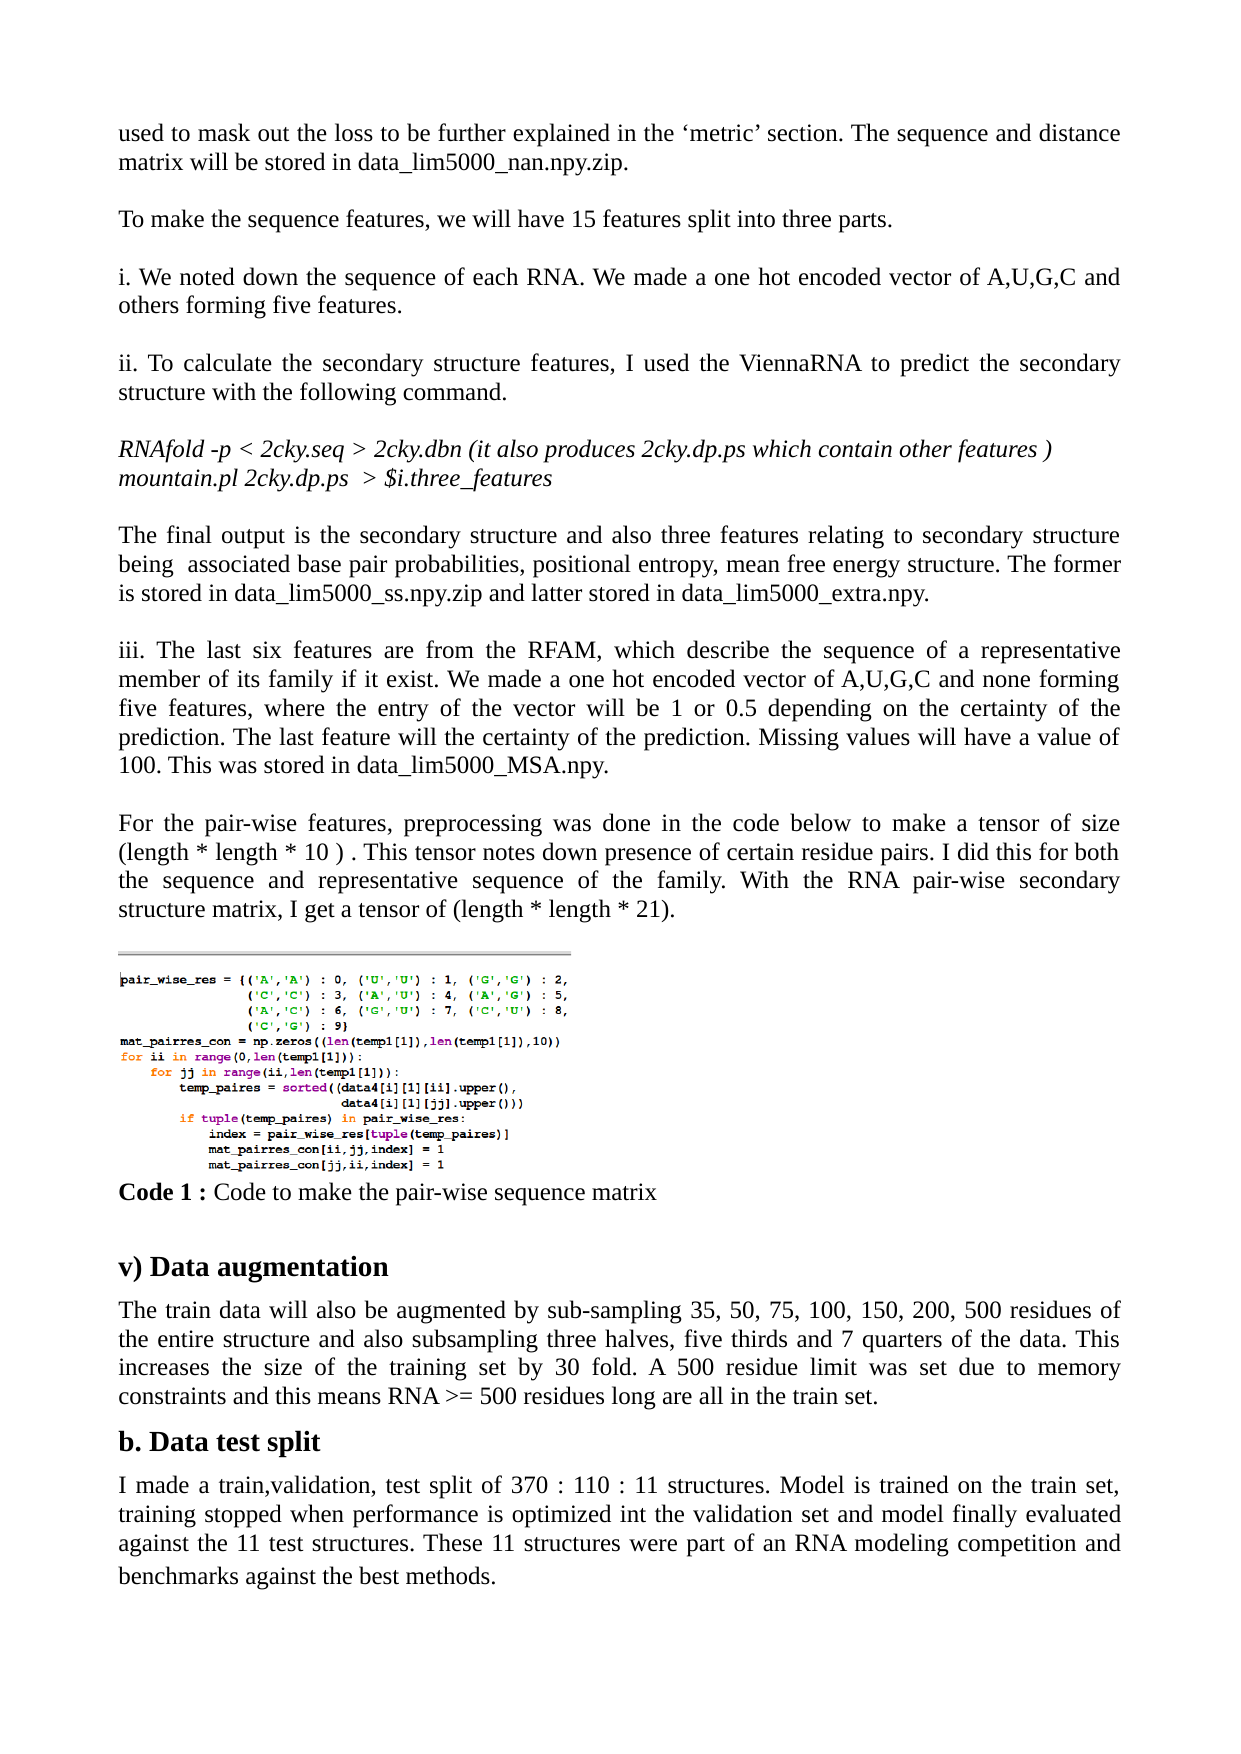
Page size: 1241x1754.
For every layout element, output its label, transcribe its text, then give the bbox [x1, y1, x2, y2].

text mountain.pl 2cky.dp.ps > $i.three_features [118, 463, 1122, 492]
text To make the sequence features, we will have 15 features split into three parts. [118, 204, 1122, 233]
text iii. The last six features are from the RFAM, which describe the sequence of a representative member of its family if it exist. We made a one hot encoded vector of A,U,G,C and none forming five features, where the entry of the vector will be 1 or 0.5 depending on the certainty of the prediction. The last feature will the certainty of the prediction. Missing values will have a value of 100. This was stored in data_lim5000_MSA.npy. [118, 636, 1122, 779]
text The train data will also be augmented by sub-sampling 35, 50, 75, 100, 150, 200, 500 residues of the entire structure and also subsampling three halves, five thirds and 7 quarters of the data. This increases the size of the training set by 30 fold. A 500 residue limit was set due to memory constraints and this means RNA >= 500 residues long are all in the train set. [118, 1295, 1122, 1410]
text i. We noted down the sequence of each RNA. We made a one hot encoded vector of A,U,G,C and others forming five features. [118, 262, 1122, 319]
text The final output is the secondary structure and also three features relating to secondary structure being associated base pair probabilities, positional entropy, mean free energy structure. The former is stored in data_lim5000_ss.npy.zip and latter stored in data_lim5000_extra.npy. [118, 521, 1122, 607]
subtitle b. Data test split [118, 1424, 1122, 1458]
picture [118, 951, 249, 1177]
text RNAfold -p < 2cky.seq > 2cky.dbn (it also produces 2cky.dp.ps which contain other features ) [118, 434, 1122, 463]
text ii. To calculate the secondary structure features, I used the ViennaRNA to predict the secondary structure with the following command. [118, 348, 1122, 406]
text For the pair-wise features, preprocessing was done in the code below to make a tensor of size (length * length * 10 ) . This tensor notes down presence of certain residue pairs. I did this for both the sequence and representative sequence of the family. With the RNA pair-wise secondary structure matrix, I get a tensor of (length * length * 21). [118, 808, 1122, 923]
subtitle v) Data augmentation [118, 1249, 1122, 1282]
text Code 1 : Code to make the pair-wise sequence matrix [118, 952, 1122, 1206]
text I made a train,validation, test split of 370 : 110 : 11 structures. Model is trained on the train set, training stopped when performance is optimized int the validation set and model finally evaluated against the 11 test structures. These 11 structures were part of an RNA modeling competition and benchmarks against the best methods. [118, 1471, 1122, 1590]
text used to mask out the loss to be further explained in the ‘metric’ section. The sequence and distance matrix will be stored in data_lim5000_nan.npy.zip. [118, 118, 1122, 176]
